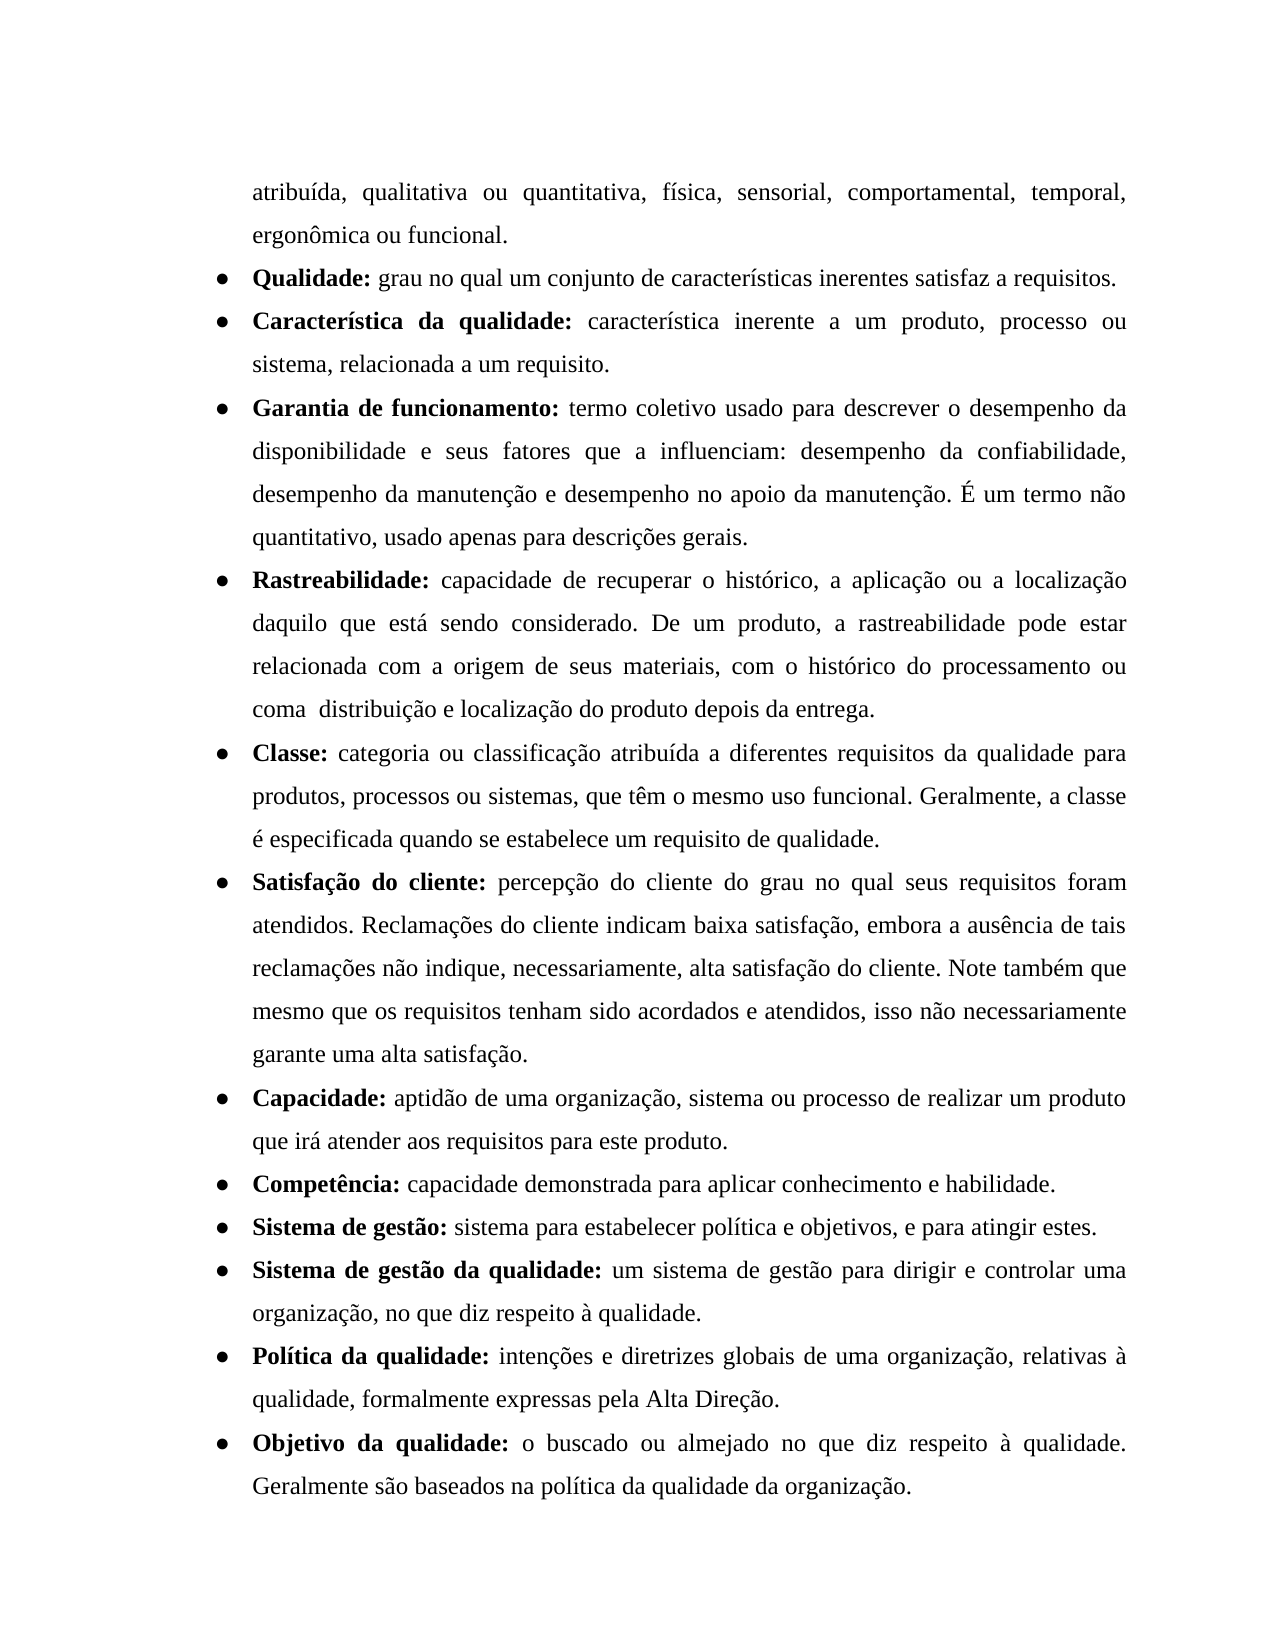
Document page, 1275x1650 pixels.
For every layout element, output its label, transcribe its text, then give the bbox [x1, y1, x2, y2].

list Satisfação do cliente: percepção do cliente do grau no qual seus requisitos foram atendidos. Reclamações do cliente indicam baixa satisfação, embora a ausência de tais reclamações não indique, necessariamente, alta satisfação do cliente. Note também que mesmo que os requisitos tenham sido acordados e atendidos, isso não necessariamente garante uma alta satisfação. [214, 867, 1127, 1068]
list Objetivo da qualidade: o buscado ou almejado no que diz respeito à qualidade. Geralmente são baseados na política da qualidade da organização. [214, 1428, 1127, 1499]
list atribuída, qualitativa ou quantitativa, física, sensorial, comportamental, temporal, ergonômica ou funcional. [214, 177, 1127, 249]
list Sistema de gestão da qualidade: um sistema de gestão para dirigir e controlar uma organização, no que diz respeito à qualidade. [214, 1255, 1127, 1327]
list Política da qualidade: intenções e diretrizes globais de uma organização, relativas à qualidade, formalmente expressas pela Alta Direção. [214, 1341, 1127, 1413]
list Rastreabilidade: capacidade de recuperar o histórico, a aplicação ou a localização daquilo que está sendo considerado. De um produto, a rastreabilidade pode estar relacionada com a origem de seus materiais, com o histórico do processamento ou coma distribuição e localização do produto depois da entrega. [214, 565, 1127, 723]
list Qualidade: grau no qual um conjunto de características inerentes satisfaz a requisitos. [214, 263, 1127, 292]
list Classe: categoria ou classificação atribuída a diferentes requisitos da qualidade para produtos, processos ou sistemas, que têm o mesmo uso funcional. Geralmente, a classe é especificada quando se estabelece um requisito de qualidade. [214, 738, 1127, 853]
list Garantia de funcionamento: termo coletivo usado para descrever o desempenho da disponibilidade e seus fatores que a influenciam: desempenho da confiabilidade, desempenho da manutenção e desempenho no apoio da manutenção. É um termo não quantitativo, usado apenas para descrições gerais. [214, 393, 1127, 551]
list Competência: capacidade demonstrada para aplicar conhecimento e habilidade. [214, 1169, 1127, 1198]
list Característica da qualidade: característica inerente a um produto, processo ou sistema, relacionada a um requisito. [214, 306, 1127, 378]
list Sistema de gestão: sistema para estabelecer política e objetivos, e para atingir estes. [214, 1212, 1127, 1241]
list Capacidade: aptidão de uma organização, sistema ou processo de realizar um produto que irá atender aos requisitos para este produto. [214, 1083, 1127, 1154]
